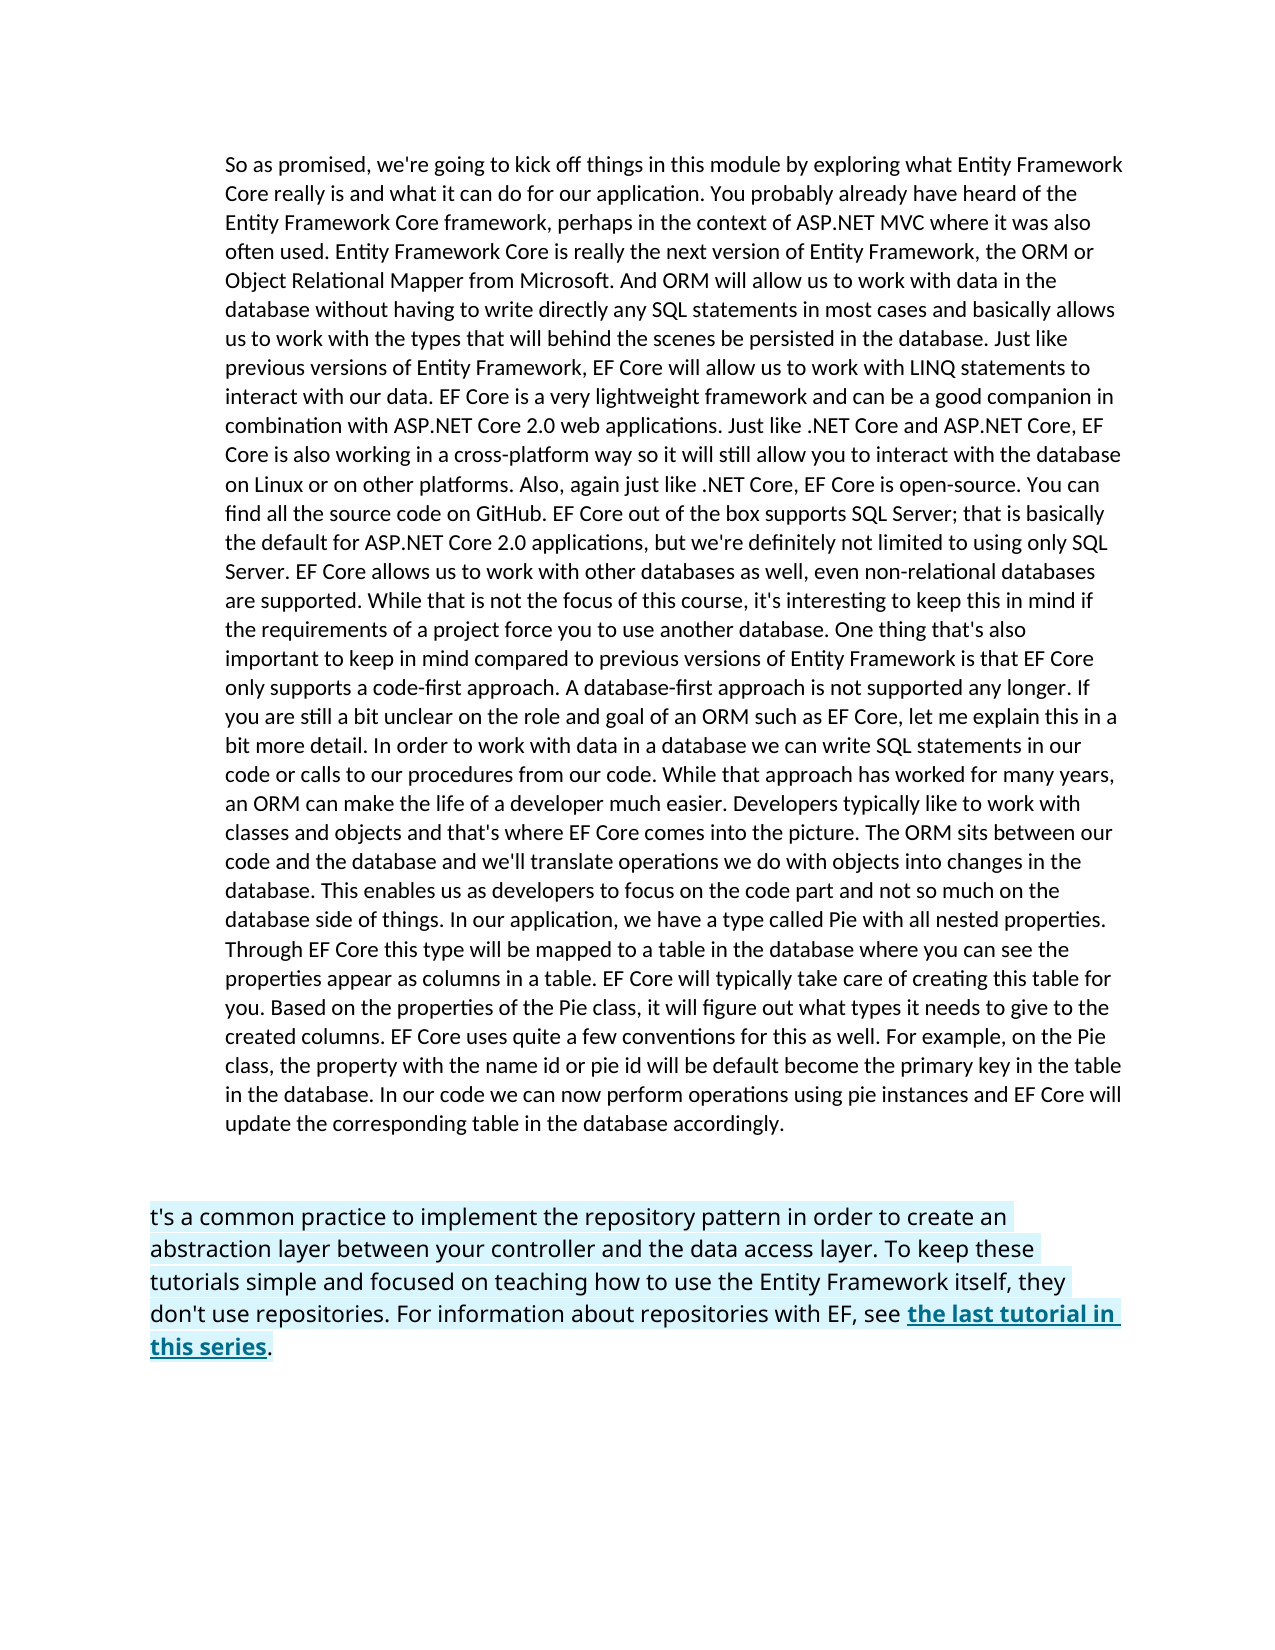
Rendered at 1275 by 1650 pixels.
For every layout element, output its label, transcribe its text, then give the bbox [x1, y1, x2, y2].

list So as promised, we're going to kick off things in this module by exploring what Entity Framework Core really is and what it can do for our application. You probably already have heard of the Entity Framework Core framework, perhaps in the context of ASP.NET MVC where it was also often used. Entity Framework Core is really the next version of Entity Framework, the ORM or Object Relational Mapper from Microsoft. And ORM will allow us to work with data in the database without having to write directly any SQL statements in most cases and basically allows us to work with the types that will behind the scenes be persisted in the database. Just like previous versions of Entity Framework, EF Core will allow us to work with LINQ statements to interact with our data. EF Core is a very lightweight framework and can be a good companion in combination with ASP.NET Core 2.0 web applications. Just like .NET Core and ASP.NET Core, EF Core is also working in a cross-platform way so it will still allow you to interact with the database on Linux or on other platforms. Also, again just like .NET Core, EF Core is open-source. You can find all the source code on GitHub. EF Core out of the box supports SQL Server; that is basically the default for ASP.NET Core 2.0 applications, but we're definitely not limited to using only SQL Server. EF Core allows us to work with other databases as well, even non-relational databases are supported. While that is not the focus of this course, it's interesting to keep this in mind if the requirements of a project force you to use another database. One thing that's also important to keep in mind compared to previous versions of Entity Framework is that EF Core only supports a code-first approach. A database-first approach is not supported any longer. If you are still a bit unclear on the role and goal of an ORM such as EF Core, let me explain this in a bit more detail. In order to work with data in a database we can write SQL statements in our code or calls to our procedures from our code. While that approach has worked for many years, an ORM can make the life of a developer much easier. Developers typically like to work with classes and objects and that's where EF Core comes into the picture. The ORM sits between our code and the database and we'll translate operations we do with objects into changes in the database. This enables us as developers to focus on the code part and not so much on the database side of things. In our application, we have a type called Pie with all nested properties. Through EF Core this type will be mapped to a table in the database where you can see the properties appear as columns in a table. EF Core will typically take care of creating this table for you. Based on the properties of the Pie class, it will figure out what types it needs to give to the created columns. EF Core uses quite a few conventions for this as well. For example, on the Pie class, the property with the name id or pie id will be default become the primary key in the table in the database. In our code we can now perform operations using pie instances and EF Core will update the corresponding table in the database accordingly. [225, 150, 1125, 1137]
text t's a common practice to implement the repository pattern in order to create an abstraction layer between your controller and the data access layer. To keep these tutorials simple and focused on teaching how to use the Entity Framework itself, they don't use repositories. For information about repositories with EF, see the last tutorial in this series. [150, 1201, 1125, 1362]
